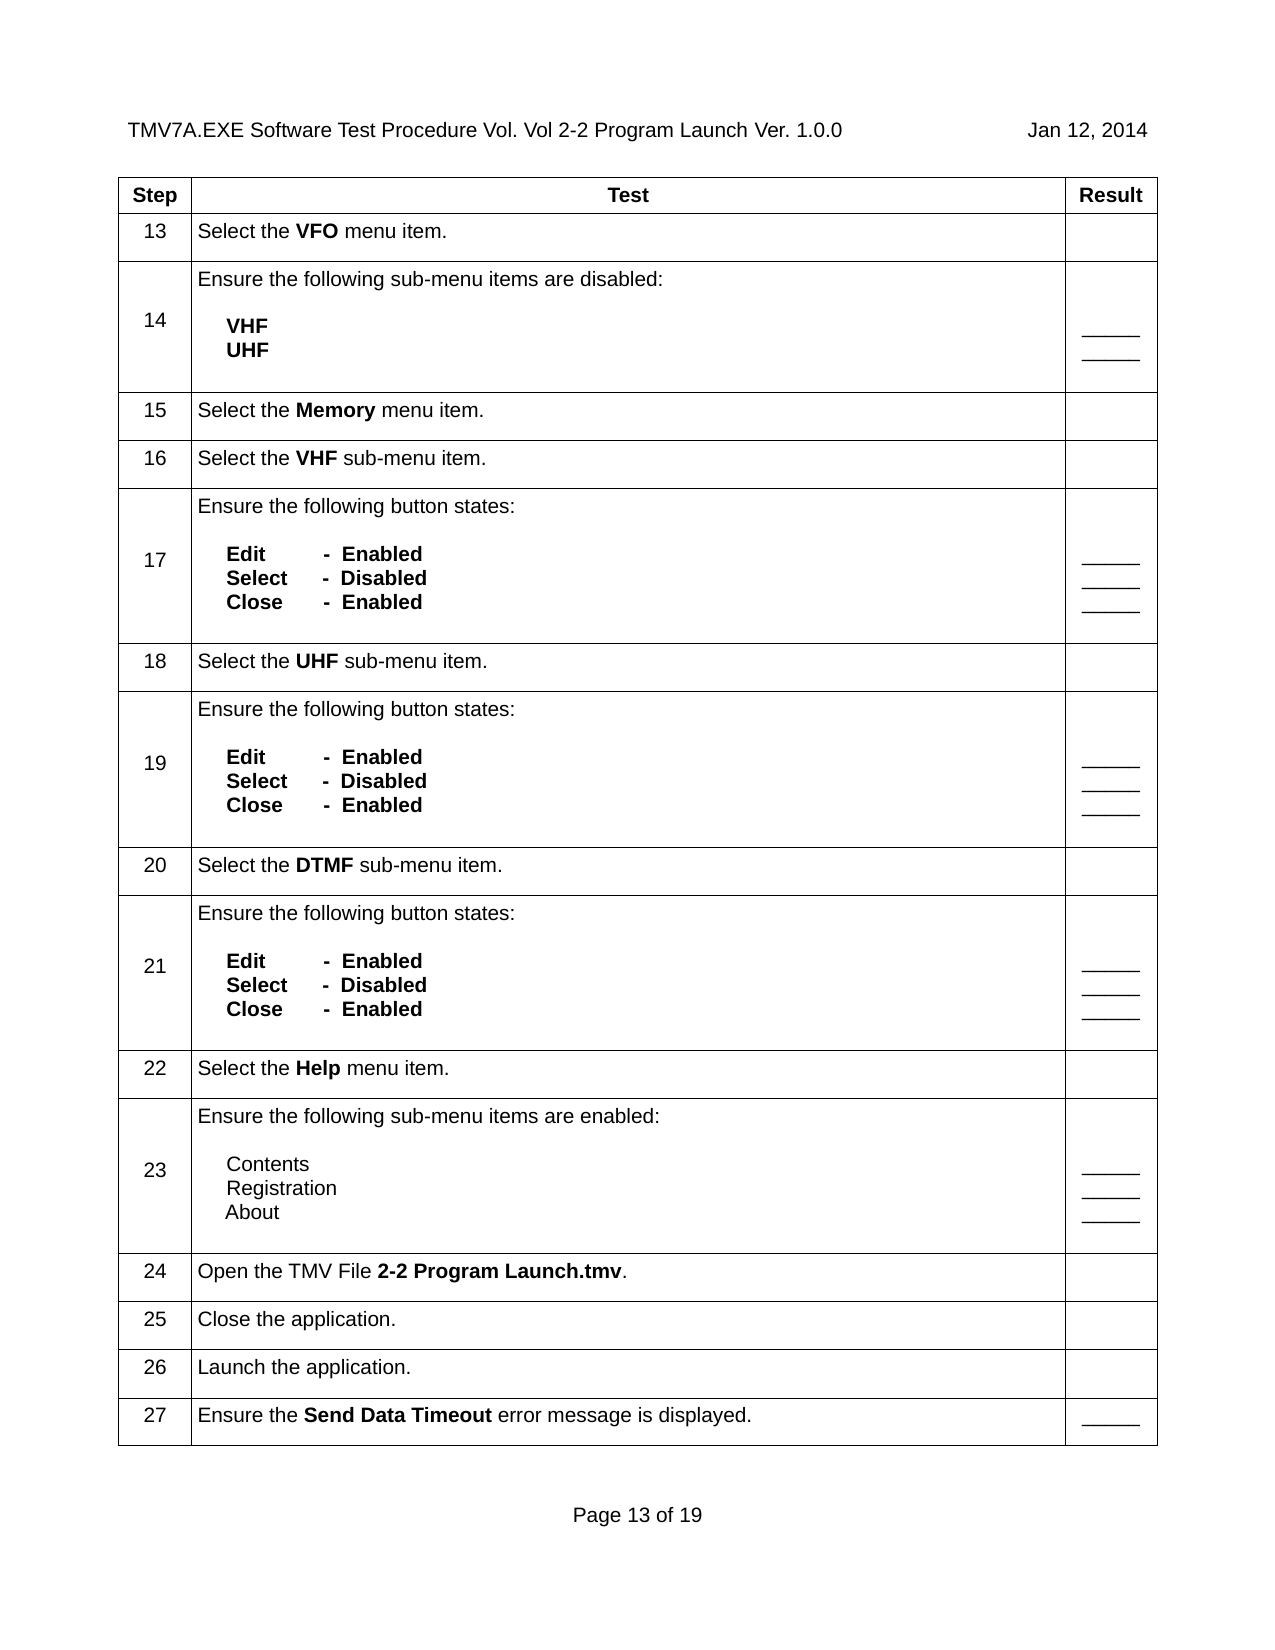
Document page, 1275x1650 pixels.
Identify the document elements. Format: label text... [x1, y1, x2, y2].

table_header Test [192, 178, 1065, 213]
table_cell Close the application. [192, 1302, 1065, 1349]
table_cell Ensure the following sub-menu items are disabled: VHF UHF [192, 262, 1065, 392]
table_cell _____ _____ _____ [1066, 692, 1157, 847]
table_cell [1066, 1254, 1157, 1301]
table_cell Ensure the following button states: Edit - Enabled Select - Disabled Close - Enabled [192, 692, 1065, 847]
table_cell 21 [119, 896, 191, 1050]
table_cell [1066, 393, 1157, 440]
table_cell 17 [119, 489, 191, 643]
table_header Result [1066, 178, 1157, 213]
table_cell 27 [119, 1399, 191, 1445]
table_cell Open the TMV File 2-2 Program Launch.tmv. [192, 1254, 1065, 1301]
table_cell _____ [1066, 1399, 1157, 1445]
table_cell 20 [119, 848, 191, 895]
table_cell 15 [119, 393, 191, 440]
table_cell [1066, 1051, 1157, 1098]
table_cell 25 [119, 1302, 191, 1349]
table_cell Launch the application. [192, 1350, 1065, 1397]
table_cell 24 [119, 1254, 191, 1301]
table_cell 13 [119, 214, 191, 261]
table_cell Ensure the following sub-menu items are enabled: Contents Registration About [192, 1099, 1065, 1253]
table_cell [1066, 644, 1157, 691]
table_cell Select the VFO menu item. [192, 214, 1065, 261]
table_cell _____ _____ [1066, 262, 1157, 392]
table_cell [1066, 1302, 1157, 1349]
table_cell 18 [119, 644, 191, 691]
table_cell 19 [119, 692, 191, 847]
table_cell Select the UHF sub-menu item. [192, 644, 1065, 691]
table_cell 14 [119, 262, 191, 392]
table_header Step [119, 178, 191, 213]
table_cell Ensure the following button states: Edit - Enabled Select - Disabled Close - Enabled [192, 896, 1065, 1050]
table_cell Select the Memory menu item. [192, 393, 1065, 440]
table_cell [1066, 441, 1157, 488]
table_cell Select the VHF sub-menu item. [192, 441, 1065, 488]
table_cell 16 [119, 441, 191, 488]
table_cell Ensure the following button states: Edit - Enabled Select - Disabled Close - Enabled [192, 489, 1065, 643]
table_cell 26 [119, 1350, 191, 1397]
table_cell Select the DTMF sub-menu item. [192, 848, 1065, 895]
table_cell Select the Help menu item. [192, 1051, 1065, 1098]
table_cell [1066, 214, 1157, 261]
table_cell Ensure the Send Data Timeout error message is displayed. [192, 1399, 1065, 1445]
table_cell [1066, 848, 1157, 895]
table_cell _____ _____ _____ [1066, 1099, 1157, 1253]
table_cell _____ _____ _____ [1066, 489, 1157, 643]
table_cell _____ _____ _____ [1066, 896, 1157, 1050]
table_cell 23 [119, 1099, 191, 1253]
table_cell 22 [119, 1051, 191, 1098]
table_cell [1066, 1350, 1157, 1397]
